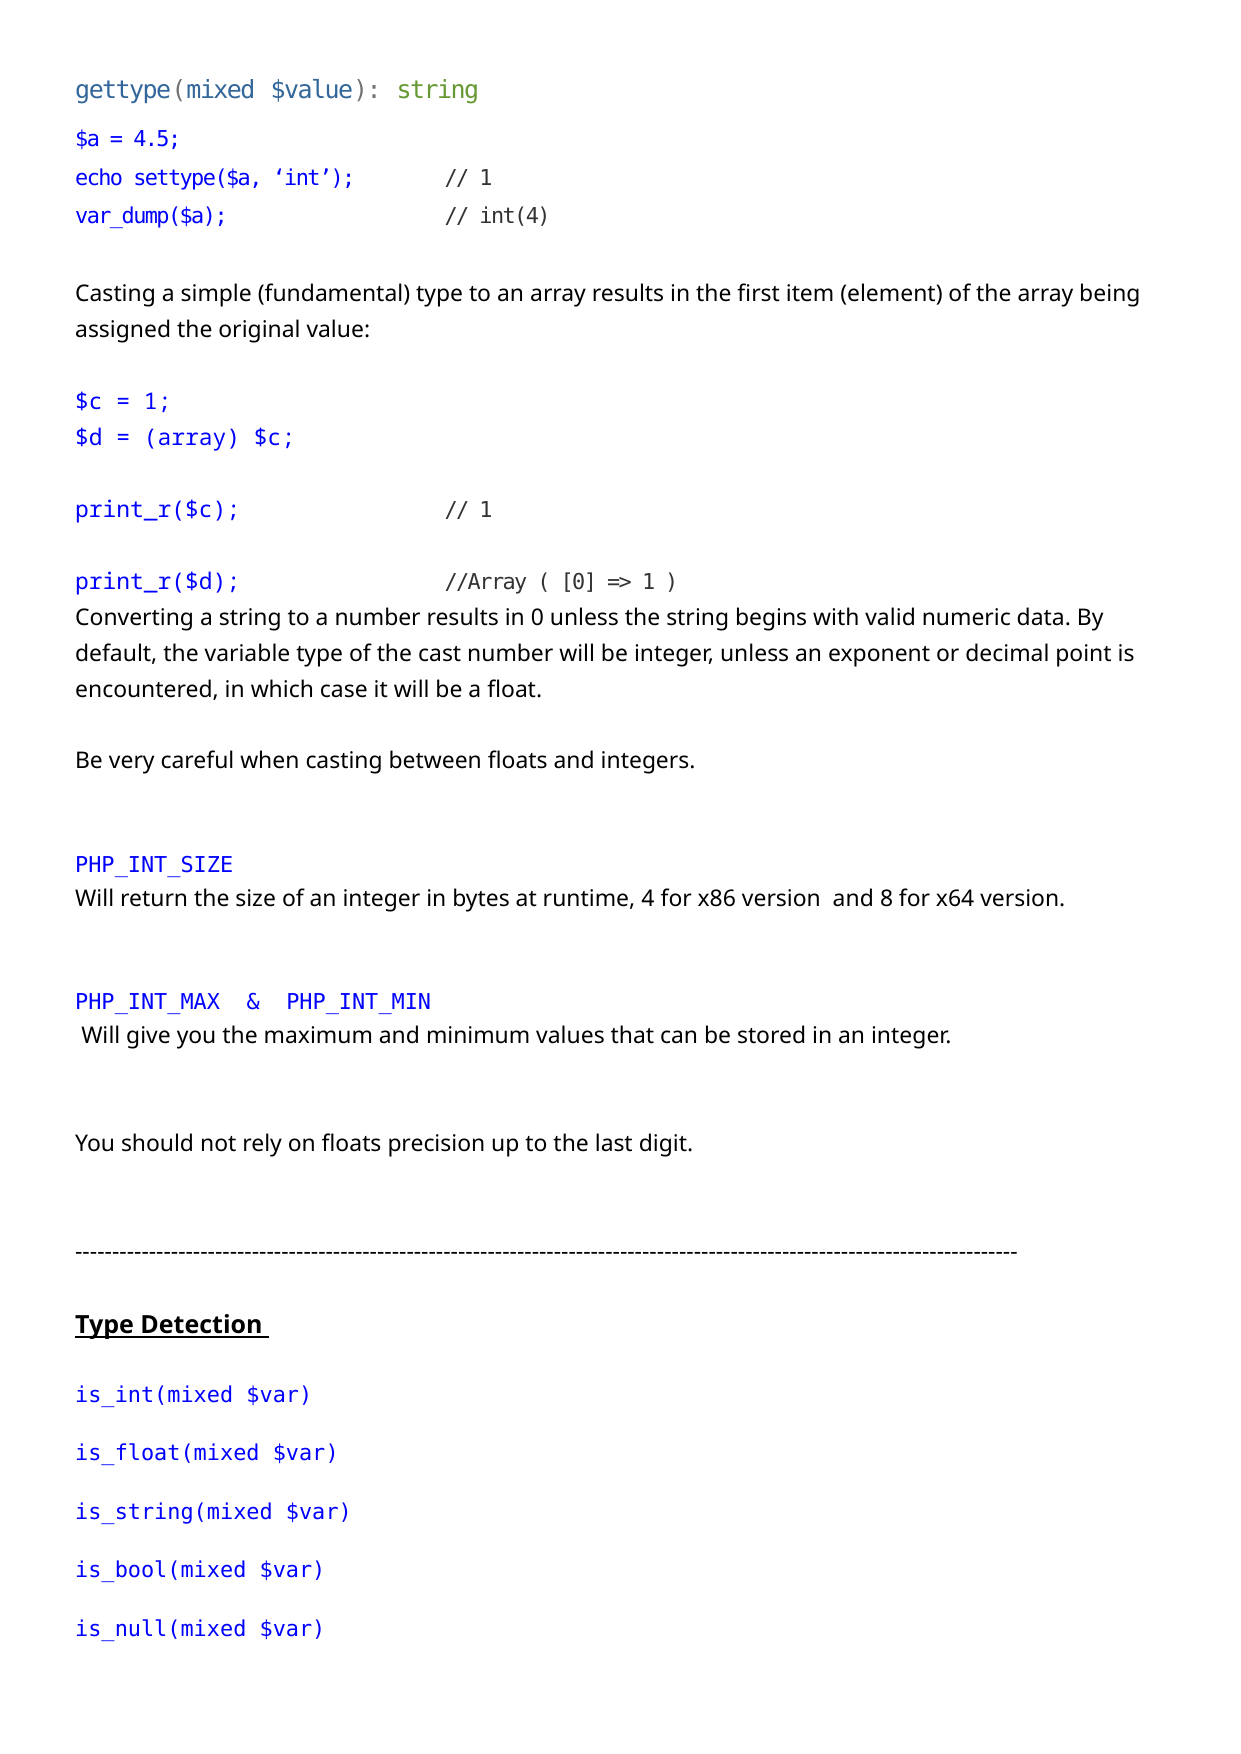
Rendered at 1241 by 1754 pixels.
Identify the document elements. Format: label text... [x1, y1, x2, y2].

text is_int(mixed $var) [75, 1382, 1165, 1436]
text is_float(mixed $var) [75, 1440, 1165, 1466]
text print_r($c); // 1 [75, 457, 1165, 560]
text $c = 1; [75, 385, 1165, 416]
text $d = (array) $c; [75, 421, 1165, 452]
text Will return the size of an integer in bytes at runtime, 4 for x86 version and 8 for x64 version. [75, 881, 1165, 984]
text is_string(mixed $var) [75, 1469, 1165, 1524]
text Converting a string to a number results in 0 unless the string begins with valid numeric data. By default, the variable type of the cast number will be integer, unless an exponent or decimal point is encountered, in which case it will be a float. [75, 601, 1165, 740]
text -------------------------------------------------------------------------------------------------------------------------------- [75, 1235, 1165, 1302]
text You should not rely on floats precision up to the last digit. [75, 1127, 1165, 1194]
text Be very careful when casting between floats and integers. [75, 744, 1165, 847]
text PHP_INT_MAX & PHP_INT_MIN Will give you the maximum and minimum values that can be stored in an integer. [75, 989, 1165, 1051]
text var_dump($a); // int(4) [75, 203, 1165, 228]
text $a = 4.5; [75, 127, 1165, 152]
text print_r($d); //Array ( [0] => 1 ) [75, 565, 1165, 596]
text gettype(mixed $value): string [75, 75, 1165, 104]
text Type Detection [75, 1307, 1165, 1377]
text is_null(mixed $var) [75, 1587, 1165, 1641]
text PHP_INT_SIZE [75, 852, 1165, 878]
text echo settype($a, ‘int’); // 1 [75, 165, 1165, 190]
text is_bool(mixed $var) [75, 1528, 1165, 1583]
text Casting a simple (fundamental) type to an array results in the first item (element) of the array being assigned the original value: [75, 277, 1165, 380]
